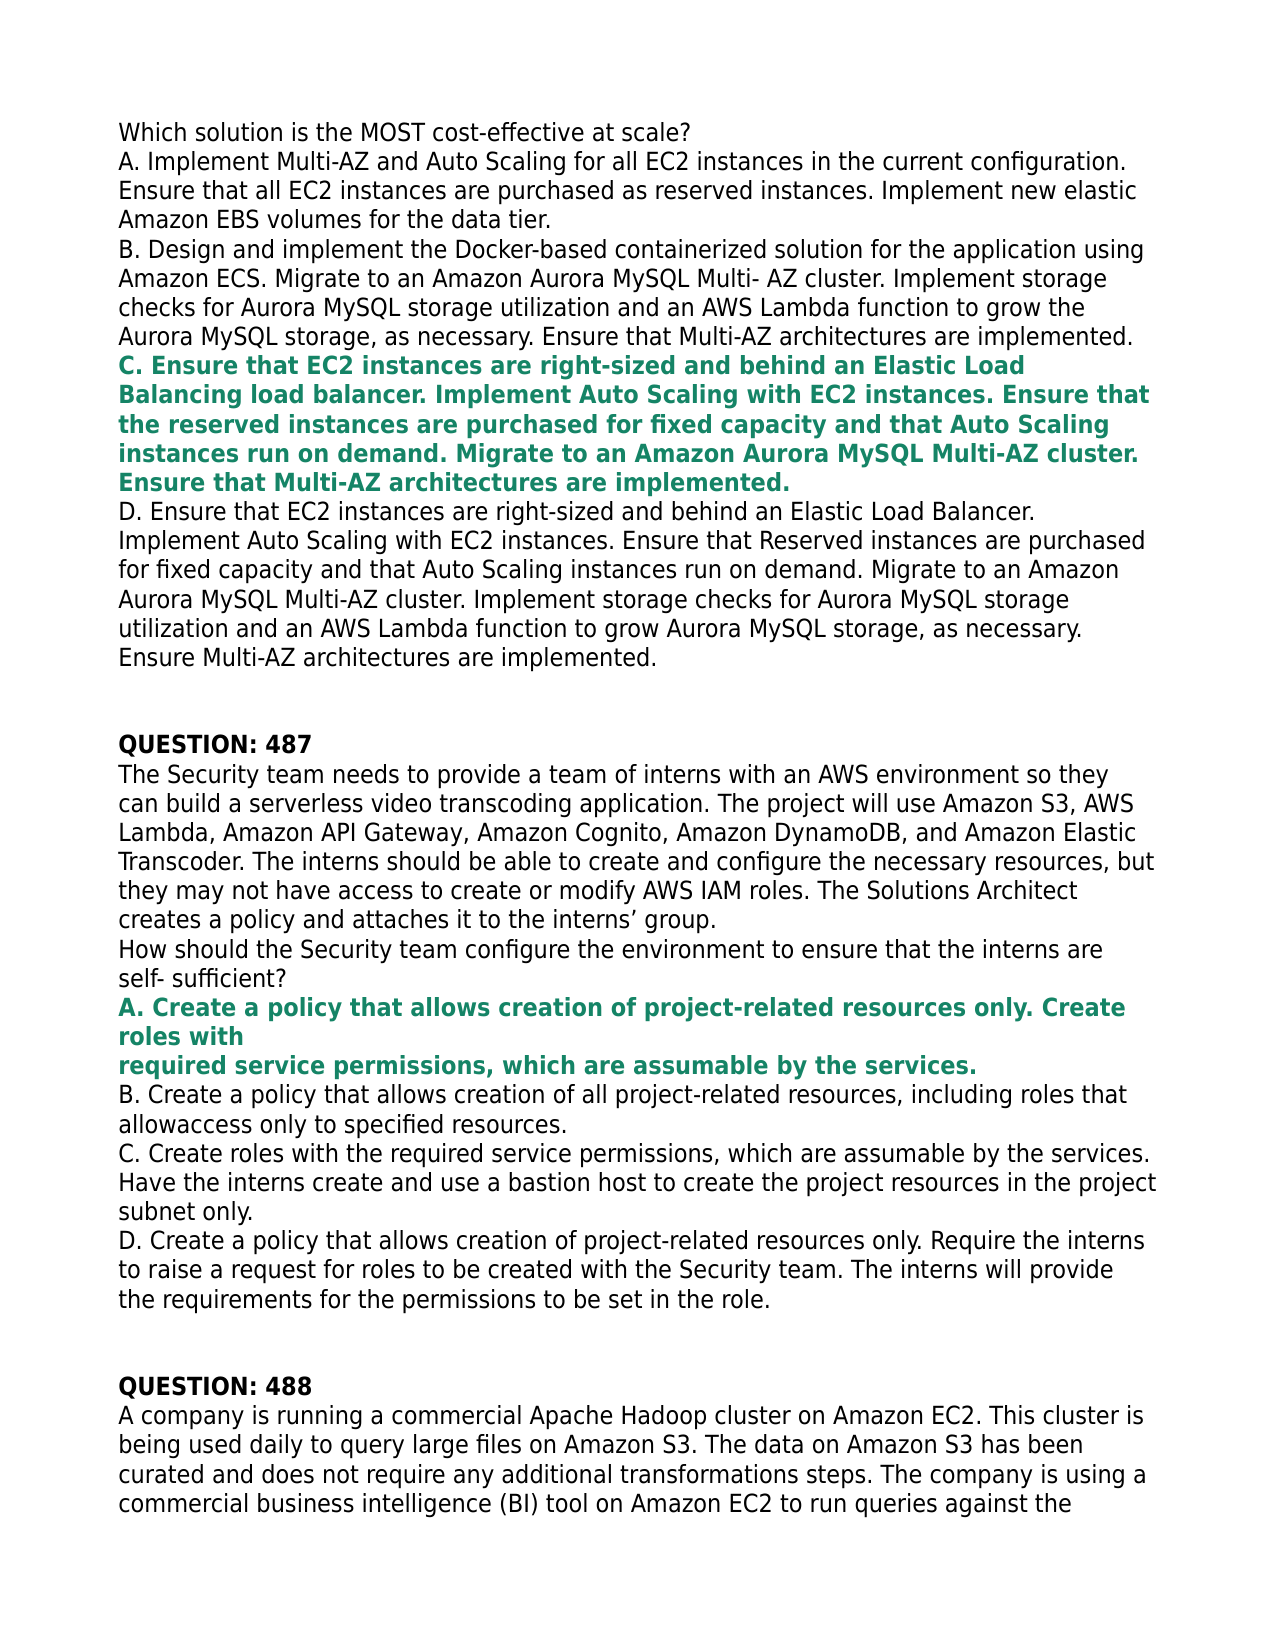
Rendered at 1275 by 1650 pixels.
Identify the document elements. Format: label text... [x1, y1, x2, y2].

text C. Ensure that EC2 instances are right-sized and behind an Elastic Load Balancing load balancer. Implement Auto Scaling with EC2 instances. Ensure that the reserved instances are purchased for fixed capacity and that Auto Scaling instances run on demand. Migrate to an Amazon Aurora MySQL Multi-AZ cluster. Ensure that Multi-AZ architectures are implemented. [118, 351, 1157, 497]
text subnet only. [118, 1197, 1157, 1226]
text being used daily to query large files on Amazon S3. The data on Amazon S3 has been curated and does not require any additional transformations steps. The company is using a commercial business intelligence (BI) tool on Amazon EC2 to run queries against the [118, 1431, 1157, 1518]
text Amazon ECS. Migrate to an Amazon Aurora MySQL Multi- AZ cluster. Implement storage [118, 264, 1157, 293]
text How should the Security team configure the environment to ensure that the interns are self- sufficient? [118, 935, 1157, 993]
text checks for Aurora MySQL storage utilization and an AWS Lambda function to grow the Aurora MySQL storage, as necessary. Ensure that Multi-AZ architectures are implemented. [118, 293, 1157, 351]
text Ensure that all EC2 instances are purchased as reserved instances. Implement new elastic [118, 176, 1157, 206]
text A. Implement Multi-AZ and Auto Scaling for all EC2 instances in the current configuration. [118, 147, 1157, 176]
text D. Ensure that EC2 instances are right-sized and behind an Elastic Load Balancer. Implement Auto Scaling with EC2 instances. Ensure that Reserved instances are purchased for fixed capacity and that Auto Scaling instances run on demand. Migrate to an Amazon Aurora MySQL Multi-AZ cluster. Implement storage checks for Aurora MySQL storage utilization and an AWS Lambda function to grow Aurora MySQL storage, as necessary. Ensure Multi-AZ architectures are implemented. [118, 497, 1157, 672]
text B. Design and implement the Docker-based containerized solution for the application using [118, 235, 1157, 264]
text A company is running a commercial Apache Hadoop cluster on Amazon EC2. This cluster is [118, 1401, 1157, 1431]
text A. Create a policy that allows creation of project-related resources only. Create roles with [118, 993, 1157, 1051]
text Amazon EBS volumes for the data tier. [118, 206, 1157, 235]
text The Security team needs to provide a team of interns with an AWS environment so they can build a serverless video transcoding application. The project will use Amazon S3, AWS Lambda, Amazon API Gateway, Amazon Cognito, Amazon DynamoDB, and Amazon Elastic Transcoder. The interns should be able to create and configure the necessary resources, but they may not have access to create or modify AWS IAM roles. The Solutions Architect creates a policy and attaches it to the interns’ group. [118, 760, 1157, 935]
text D. Create a policy that allows creation of project-related resources only. Require the interns to raise a request for roles to be created with the Security team. The interns will provide the requirements for the permissions to be set in the role. [118, 1226, 1157, 1314]
text required service permissions, which are assumable by the services. [118, 1051, 1157, 1081]
text QUESTION: 488 [118, 1372, 1157, 1401]
text QUESTION: 487 [118, 731, 1157, 760]
text Have the interns create and use a bastion host to create the project resources in the project [118, 1168, 1157, 1197]
text C. Create roles with the required service permissions, which are assumable by the services. [118, 1139, 1157, 1168]
text B. Create a policy that allows creation of all project-related resources, including roles that allowaccess only to specified resources. [118, 1081, 1157, 1139]
text Which solution is the MOST cost-effective at scale? [118, 118, 1157, 147]
